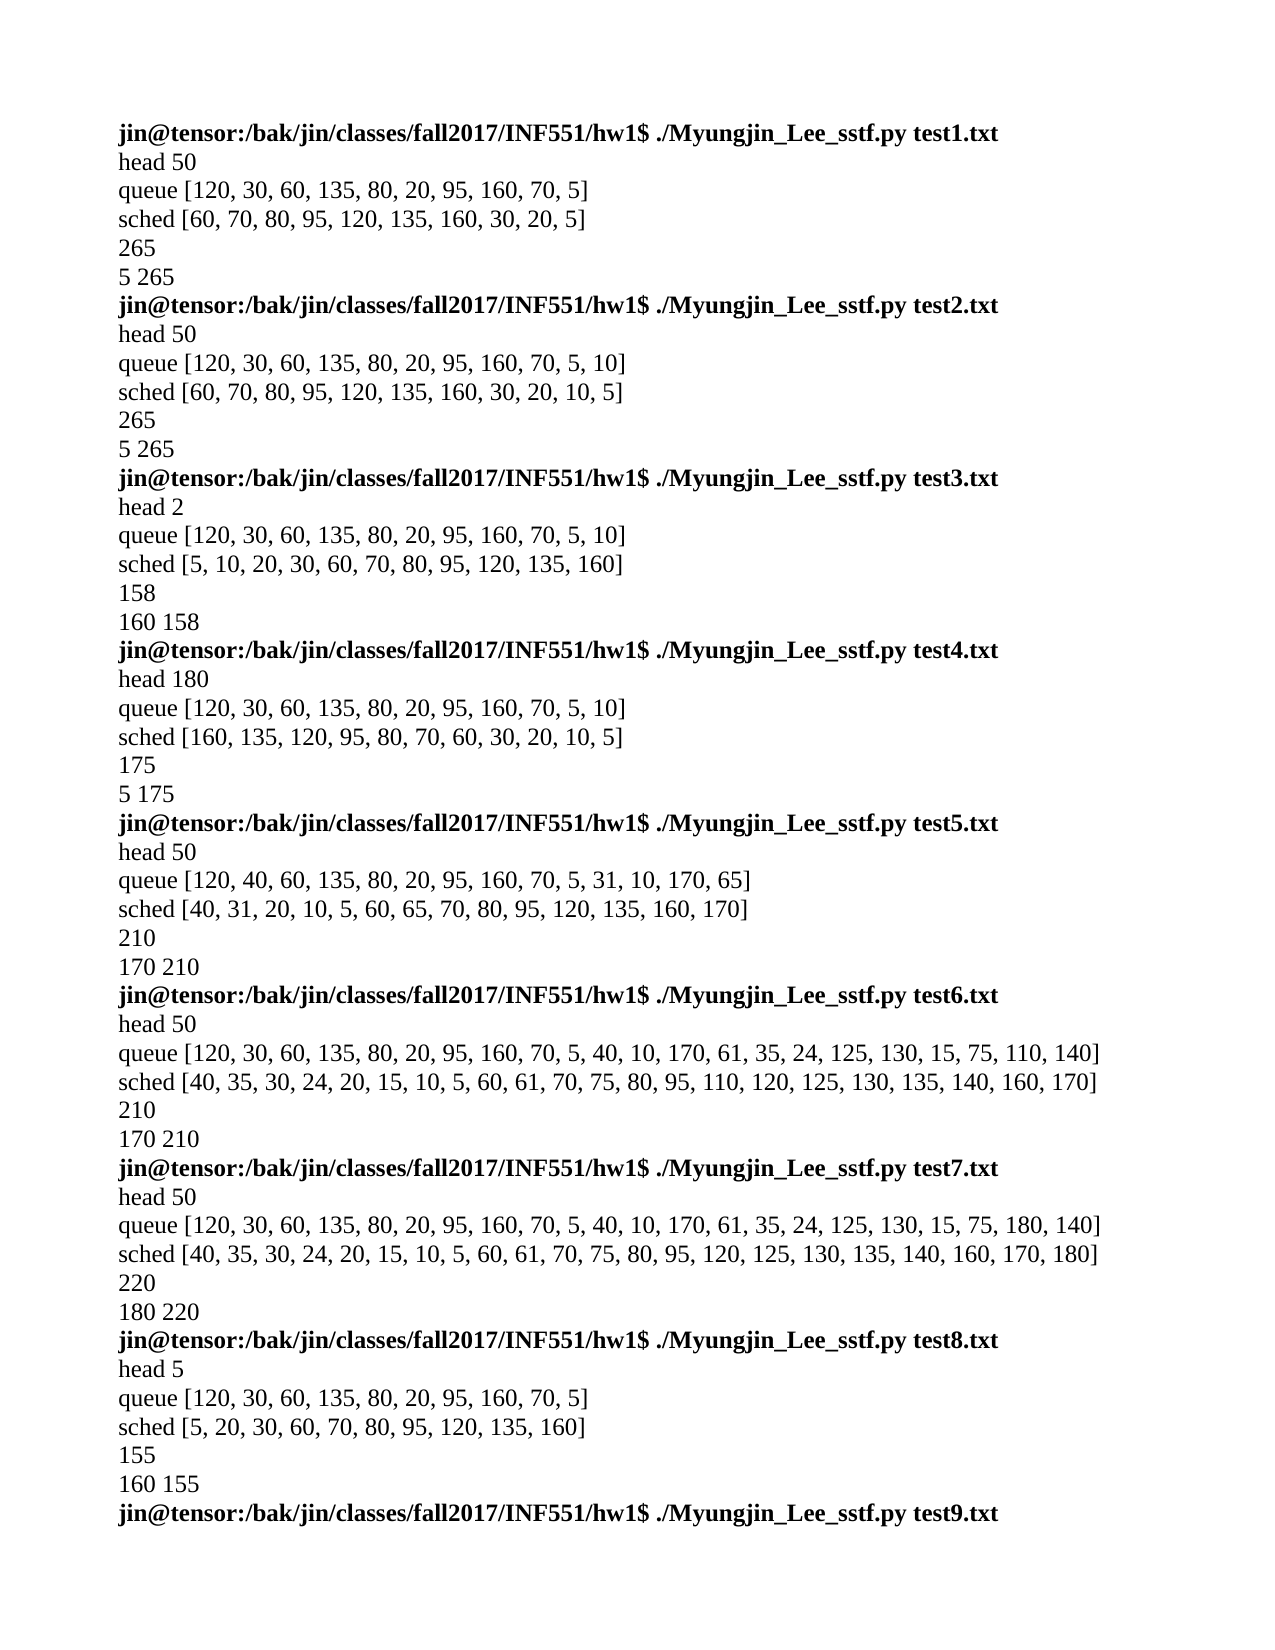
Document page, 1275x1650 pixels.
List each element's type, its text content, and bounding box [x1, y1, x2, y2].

text jin@tensor:/bak/jin/classes/fall2017/INF551/hw1$ ./Myungjin_Lee_sstf.py test1.txt [118, 118, 1157, 147]
text queue [120, 30, 60, 135, 80, 20, 95, 160, 70, 5, 10] [118, 521, 1157, 549]
text 180 220 [118, 1297, 1157, 1326]
text jin@tensor:/bak/jin/classes/fall2017/INF551/hw1$ ./Myungjin_Lee_sstf.py test5.txt [118, 808, 1157, 837]
text head 50 [118, 837, 1157, 866]
text queue [120, 30, 60, 135, 80, 20, 95, 160, 70, 5, 10] [118, 348, 1157, 377]
text 220 [118, 1268, 1157, 1297]
text queue [120, 40, 60, 135, 80, 20, 95, 160, 70, 5, 31, 10, 170, 65] [118, 866, 1157, 894]
text head 2 [118, 492, 1157, 521]
text jin@tensor:/bak/jin/classes/fall2017/INF551/hw1$ ./Myungjin_Lee_sstf.py test6.txt [118, 981, 1157, 1009]
text 160 158 [118, 607, 1157, 636]
text 5 265 [118, 434, 1157, 463]
text 210 [118, 923, 1157, 952]
text sched [40, 35, 30, 24, 20, 15, 10, 5, 60, 61, 70, 75, 80, 95, 120, 125, 130, 135, 140, 160, 170, 180] [118, 1239, 1157, 1268]
text sched [160, 135, 120, 95, 80, 70, 60, 30, 20, 10, 5] [118, 722, 1157, 751]
text 5 175 [118, 779, 1157, 808]
text jin@tensor:/bak/jin/classes/fall2017/INF551/hw1$ ./Myungjin_Lee_sstf.py test2.txt [118, 291, 1157, 319]
text 265 [118, 406, 1157, 434]
text 170 210 [118, 952, 1157, 981]
text queue [120, 30, 60, 135, 80, 20, 95, 160, 70, 5] [118, 1383, 1157, 1412]
text head 180 [118, 664, 1157, 693]
text sched [5, 10, 20, 30, 60, 70, 80, 95, 120, 135, 160] [118, 549, 1157, 578]
text sched [40, 31, 20, 10, 5, 60, 65, 70, 80, 95, 120, 135, 160, 170] [118, 894, 1157, 923]
text jin@tensor:/bak/jin/classes/fall2017/INF551/hw1$ ./Myungjin_Lee_sstf.py test8.txt [118, 1326, 1157, 1354]
text 155 [118, 1441, 1157, 1469]
text 265 [118, 233, 1157, 262]
text queue [120, 30, 60, 135, 80, 20, 95, 160, 70, 5, 40, 10, 170, 61, 35, 24, 125, 130, 15, 75, 110, 140] [118, 1038, 1157, 1067]
text sched [40, 35, 30, 24, 20, 15, 10, 5, 60, 61, 70, 75, 80, 95, 110, 120, 125, 130, 135, 140, 160, 170] [118, 1067, 1157, 1096]
text queue [120, 30, 60, 135, 80, 20, 95, 160, 70, 5, 40, 10, 170, 61, 35, 24, 125, 130, 15, 75, 180, 140] [118, 1211, 1157, 1239]
text jin@tensor:/bak/jin/classes/fall2017/INF551/hw1$ ./Myungjin_Lee_sstf.py test7.txt [118, 1153, 1157, 1182]
text head 50 [118, 1182, 1157, 1211]
text 170 210 [118, 1124, 1157, 1153]
text sched [5, 20, 30, 60, 70, 80, 95, 120, 135, 160] [118, 1412, 1157, 1441]
text sched [60, 70, 80, 95, 120, 135, 160, 30, 20, 5] [118, 204, 1157, 233]
text head 50 [118, 147, 1157, 176]
text head 5 [118, 1354, 1157, 1383]
text queue [120, 30, 60, 135, 80, 20, 95, 160, 70, 5, 10] [118, 693, 1157, 722]
text 5 265 [118, 262, 1157, 291]
text 158 [118, 578, 1157, 607]
text sched [60, 70, 80, 95, 120, 135, 160, 30, 20, 10, 5] [118, 377, 1157, 406]
text 175 [118, 751, 1157, 779]
text jin@tensor:/bak/jin/classes/fall2017/INF551/hw1$ ./Myungjin_Lee_sstf.py test4.txt [118, 636, 1157, 664]
text 210 [118, 1096, 1157, 1124]
text queue [120, 30, 60, 135, 80, 20, 95, 160, 70, 5] [118, 176, 1157, 204]
text head 50 [118, 319, 1157, 348]
text jin@tensor:/bak/jin/classes/fall2017/INF551/hw1$ ./Myungjin_Lee_sstf.py test9.txt [118, 1498, 1157, 1527]
text jin@tensor:/bak/jin/classes/fall2017/INF551/hw1$ ./Myungjin_Lee_sstf.py test3.txt [118, 463, 1157, 492]
text head 50 [118, 1009, 1157, 1038]
text 160 155 [118, 1469, 1157, 1498]
